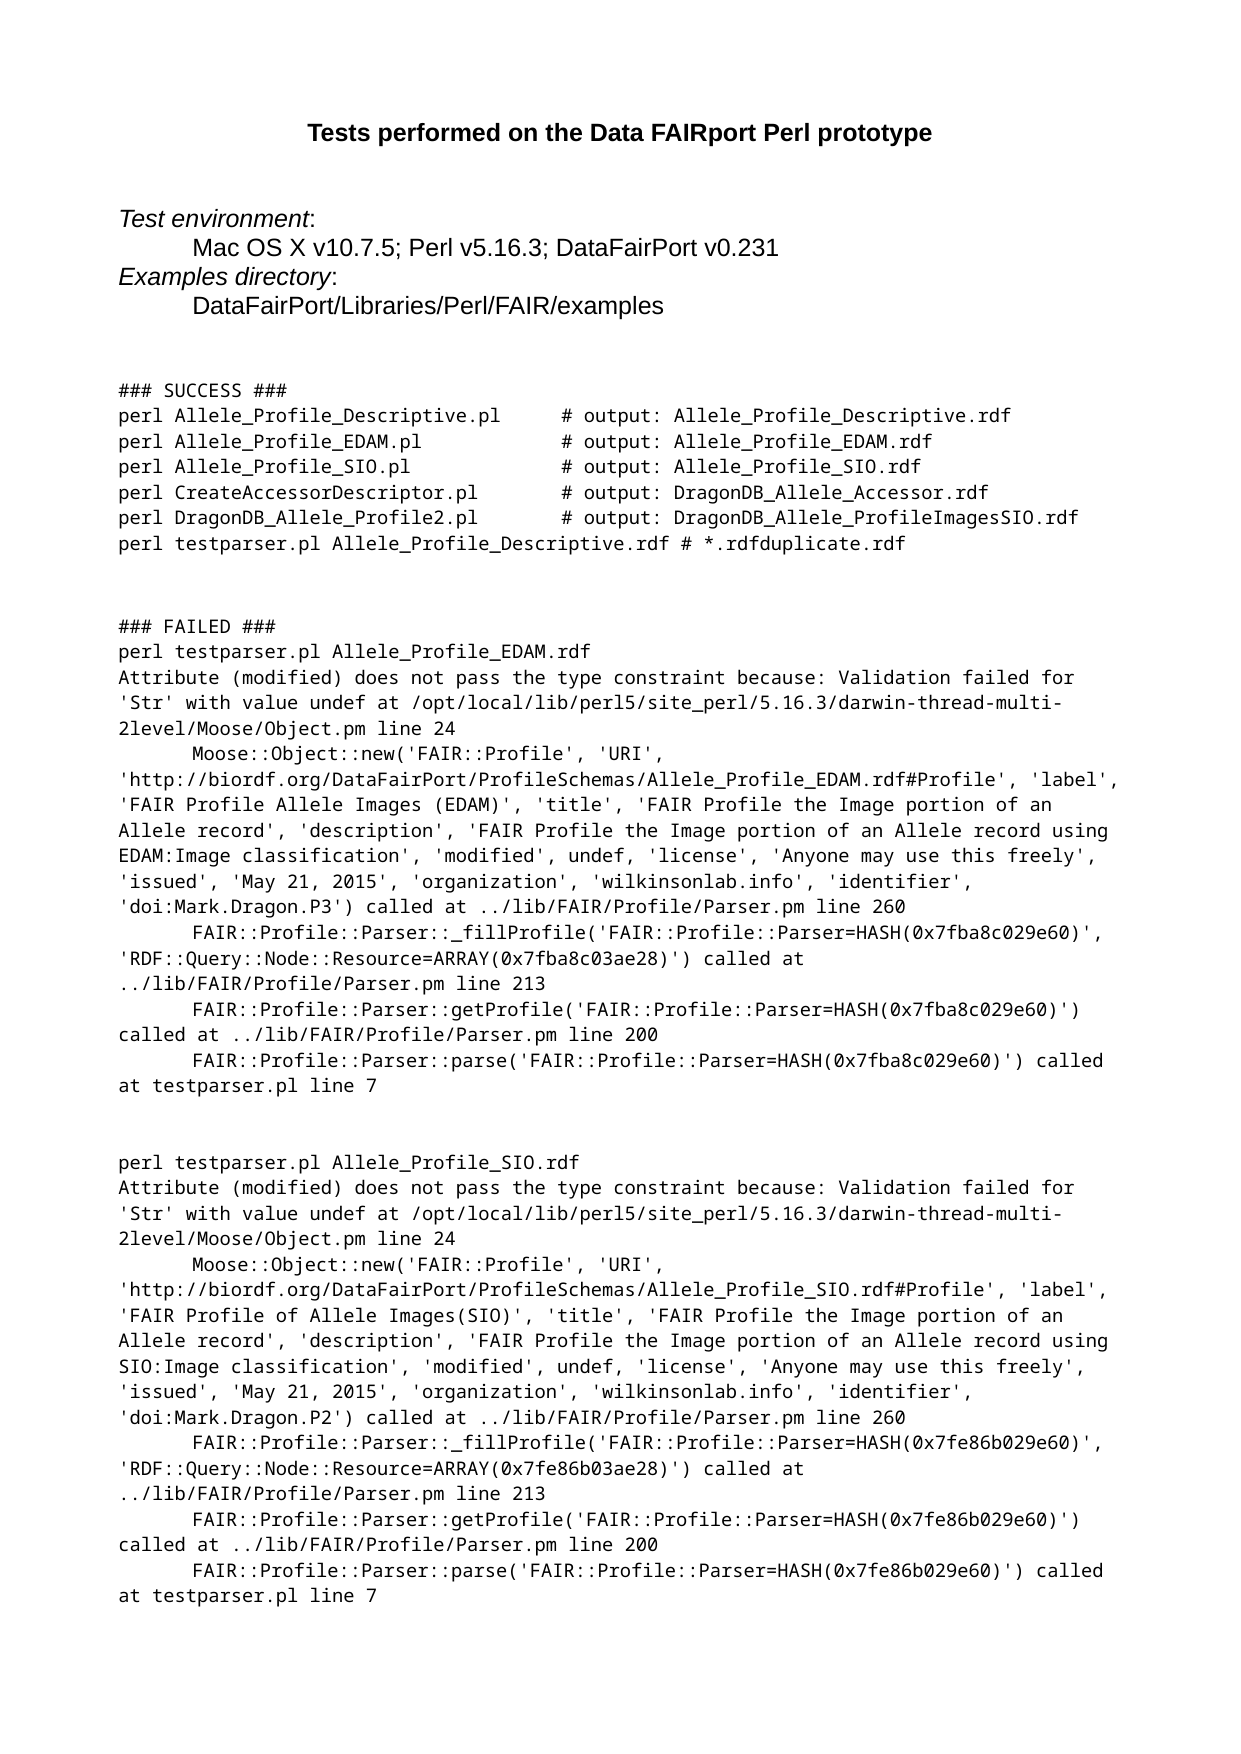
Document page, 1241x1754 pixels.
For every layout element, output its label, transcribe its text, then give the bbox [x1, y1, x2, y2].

text perl CreateAccessorDescriptor.pl # output: DragonDB_Allele_Accessor.rdf [118, 479, 1122, 504]
text perl Allele_Profile_EDAM.pl # output: Allele_Profile_EDAM.rdf [118, 428, 1122, 453]
text DataFairPort/Libraries/Perl/FAIR/examples [118, 291, 1122, 319]
text Mac OS X v10.7.5; Perl v5.16.3; DataFairPort v0.231 [118, 233, 1122, 262]
text Attribute (modified) does not pass the type constraint because: Validation failed for 'Str' with value undef at /opt/local/lib/perl5/site_perl/5.16.3/darwin-thread-multi-2level/Moose/Object.pm line 24 [118, 664, 1122, 741]
text Examples directory: [118, 262, 1122, 291]
text Moose::Object::new('FAIR::Profile', 'URI', 'http://biordf.org/DataFairPort/ProfileSchemas/Allele_Profile_EDAM.rdf#Profile', 'label', 'FAIR Profile Allele Images (EDAM)', 'title', 'FAIR Profile the Image portion of an Allele record', 'description', 'FAIR Profile the Image portion of an Allele record using EDAM:Image classification', 'modified', undef, 'license', 'Anyone may use this freely', 'issued', 'May 21, 2015', 'organization', 'wilkinsonlab.info', 'identifier', 'doi:Mark.Dragon.P3') called at ../lib/FAIR/Profile/Parser.pm line 260 [118, 741, 1122, 919]
text Attribute (modified) does not pass the type constraint because: Validation failed for 'Str' with value undef at /opt/local/lib/perl5/site_perl/5.16.3/darwin-thread-multi-2level/Moose/Object.pm line 24 [118, 1174, 1122, 1251]
text FAIR::Profile::Parser::getProfile('FAIR::Profile::Parser=HASH(0x7fba8c029e60)') called at ../lib/FAIR/Profile/Parser.pm line 200 [118, 996, 1122, 1047]
text FAIR::Profile::Parser::parse('FAIR::Profile::Parser=HASH(0x7fe86b029e60)') called at testparser.pl line 7 [118, 1557, 1122, 1608]
text perl Allele_Profile_Descriptive.pl # output: Allele_Profile_Descriptive.rdf [118, 402, 1122, 428]
text perl testparser.pl Allele_Profile_EDAM.rdf [118, 638, 1122, 664]
text perl Allele_Profile_SIO.pl # output: Allele_Profile_SIO.rdf [118, 453, 1122, 479]
text perl testparser.pl Allele_Profile_Descriptive.rdf # *.rdfduplicate.rdf [118, 530, 1122, 556]
text FAIR::Profile::Parser::parse('FAIR::Profile::Parser=HASH(0x7fba8c029e60)') called at testparser.pl line 7 [118, 1047, 1122, 1098]
text ### FAILED ### [118, 613, 1122, 638]
text Moose::Object::new('FAIR::Profile', 'URI', 'http://biordf.org/DataFairPort/ProfileSchemas/Allele_Profile_SIO.rdf#Profile', 'label', 'FAIR Profile of Allele Images(SIO)', 'title', 'FAIR Profile the Image portion of an Allele record', 'description', 'FAIR Profile the Image portion of an Allele record using SIO:Image classification', 'modified', undef, 'license', 'Anyone may use this freely', 'issued', 'May 21, 2015', 'organization', 'wilkinsonlab.info', 'identifier', 'doi:Mark.Dragon.P2') called at ../lib/FAIR/Profile/Parser.pm line 260 [118, 1251, 1122, 1430]
text FAIR::Profile::Parser::getProfile('FAIR::Profile::Parser=HASH(0x7fe86b029e60)') called at ../lib/FAIR/Profile/Parser.pm line 200 [118, 1506, 1122, 1557]
text FAIR::Profile::Parser::_fillProfile('FAIR::Profile::Parser=HASH(0x7fe86b029e60)', 'RDF::Query::Node::Resource=ARRAY(0x7fe86b03ae28)') called at ../lib/FAIR/Profile/Parser.pm line 213 [118, 1430, 1122, 1506]
text perl DragonDB_Allele_Profile2.pl # output: DragonDB_Allele_ProfileImagesSIO.rdf [118, 504, 1122, 530]
text ### SUCCESS ### [118, 377, 1122, 402]
text Tests performed on the Data FAIRport Perl prototype [118, 118, 1122, 147]
text Test environment: [118, 204, 1122, 233]
text FAIR::Profile::Parser::_fillProfile('FAIR::Profile::Parser=HASH(0x7fba8c029e60)', 'RDF::Query::Node::Resource=ARRAY(0x7fba8c03ae28)') called at ../lib/FAIR/Profile/Parser.pm line 213 [118, 919, 1122, 996]
text perl testparser.pl Allele_Profile_SIO.rdf [118, 1149, 1122, 1174]
